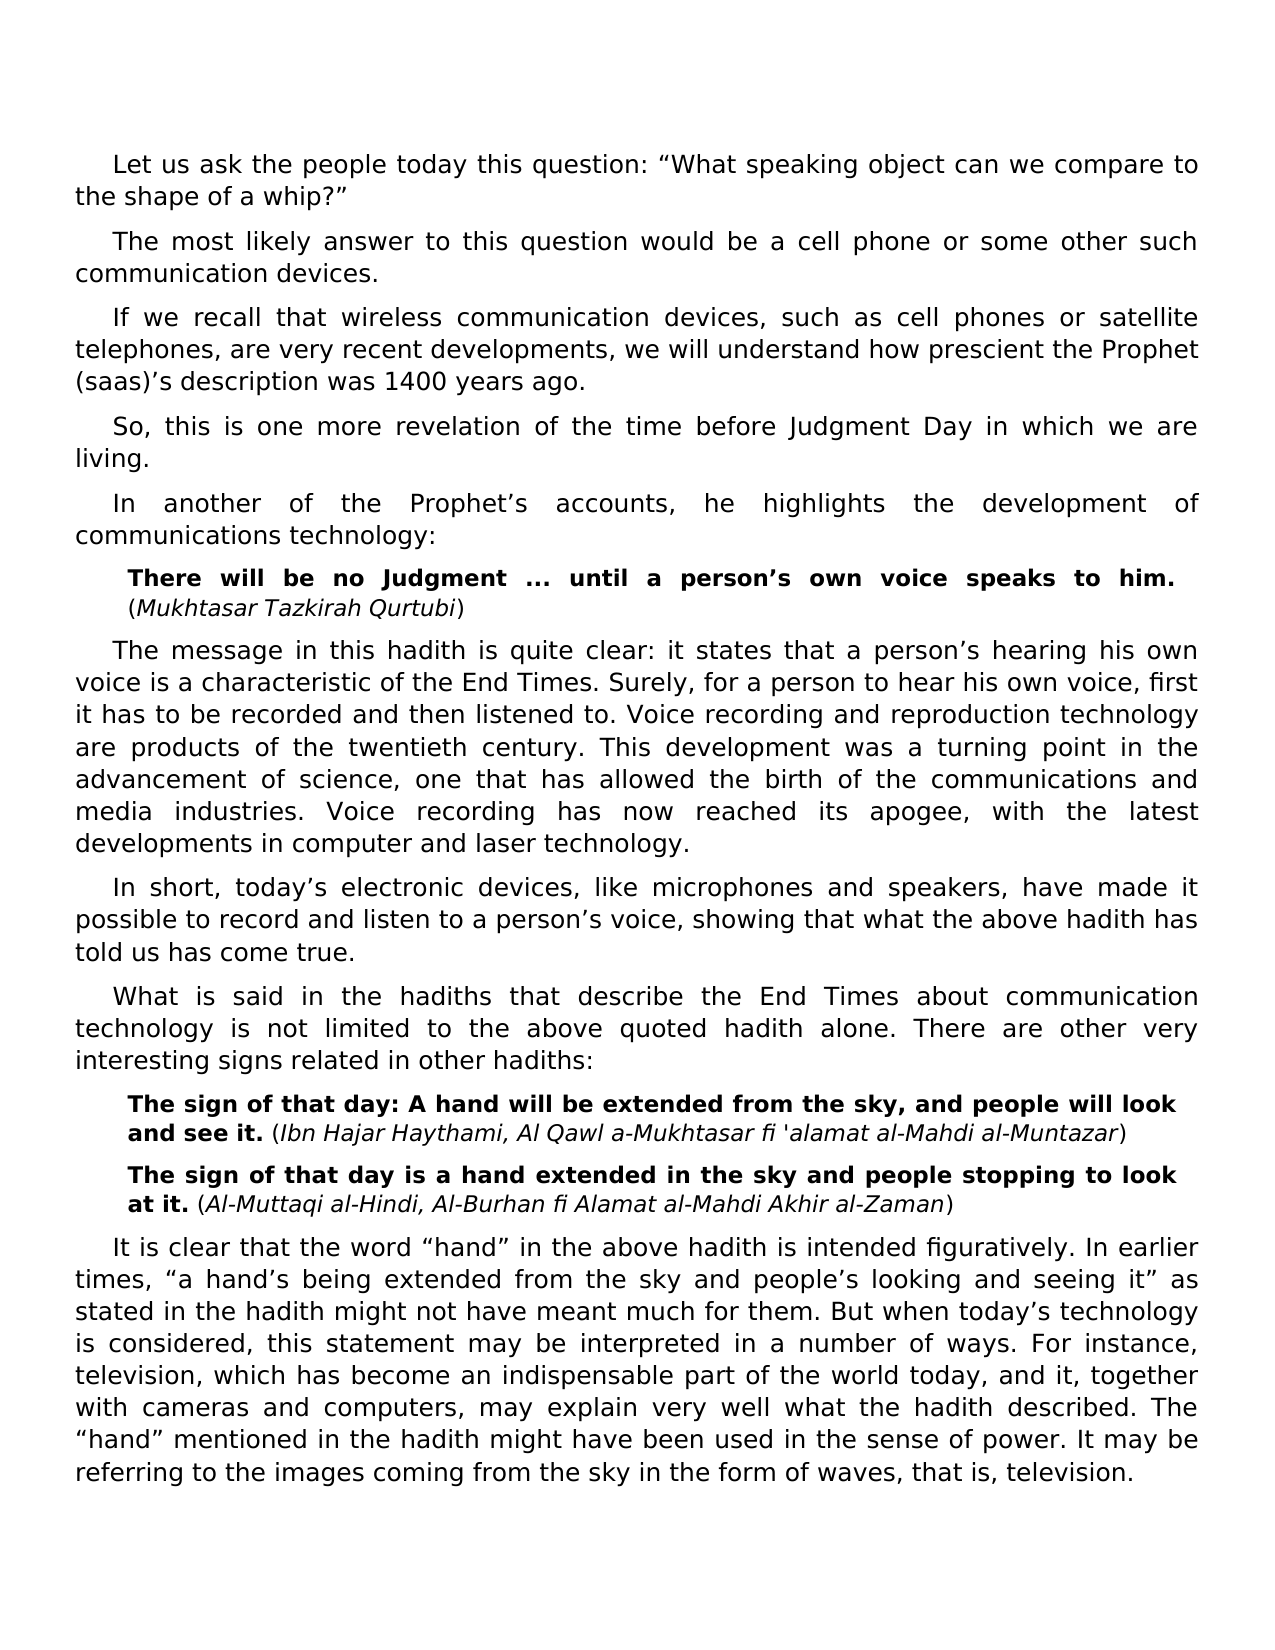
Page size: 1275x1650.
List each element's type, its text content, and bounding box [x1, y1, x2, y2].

text The sign of that day: A hand will be extended from the sky, and people will look and see it. (Ibn Hajar Haythami, Al Qawl a-Mukhtasar fi 'alamat al-Mahdi al-Muntazar) [127, 1091, 1177, 1147]
text So, this is one more revelation of the time before Judgment Day in which we are living. [75, 412, 1200, 473]
text In short, today’s electronic devices, like microphones and speakers, have made it possible to record and listen to a person’s voice, showing that what the above hadith has told us has come true. [75, 873, 1200, 967]
text The message in this hadith is quite clear: it states that a person’s hearing his own voice is a characteristic of the End Times. Surely, for a person to hear his own voice, first it has to be recorded and then listened to. Voice recording and reproduction technology are products of the twentieth century. This development was a turning point in the advancement of science, one that has allowed the birth of the communications and media industries. Voice recording has now reached its apogee, with the latest developments in computer and laser technology. [75, 636, 1200, 858]
text It is clear that the word “hand” in the above hadith is intended figuratively. In earlier times, “a hand’s being extended from the sky and people’s looking and seeing it” as stated in the hadith might not have meant much for them. But when today’s technology is considered, this statement may be interpreted in a number of ways. For instance, television, which has become an indispensable part of the world today, and it, together with cameras and computers, may explain very well what the hadith described. The “hand” mentioned in the hadith might have been used in the sense of power. It may be referring to the images coming from the sky in the form of waves, that is, television. [75, 1233, 1200, 1487]
text If we recall that wireless communication devices, such as cell phones or satellite telephones, are very recent developments, we will understand how prescient the Prophet (saas)’s description was 1400 years ago. [75, 303, 1200, 397]
text In another of the Prophet’s accounts, he highlights the development of communications technology: [75, 489, 1200, 550]
text There will be no Judgment ... until a person’s own voice speaks to him. (Mukhtasar Tazkirah Qurtubi) [127, 565, 1177, 621]
text The sign of that day is a hand extended in the sky and people stopping to look at it. (Al-Muttaqi al-Hindi, Al-Burhan fi Alamat al-Mahdi Akhir al-Zaman) [127, 1162, 1177, 1218]
text What is said in the hadiths that describe the End Times about communication technology is not limited to the above quoted hadith alone. There are other very interesting signs related in other hadiths: [75, 982, 1200, 1076]
text Let us ask the people today this question: “What speaking object can we compare to the shape of a whip?” [75, 150, 1200, 211]
text The most likely answer to this question would be a cell phone or some other such communication devices. [75, 227, 1200, 288]
